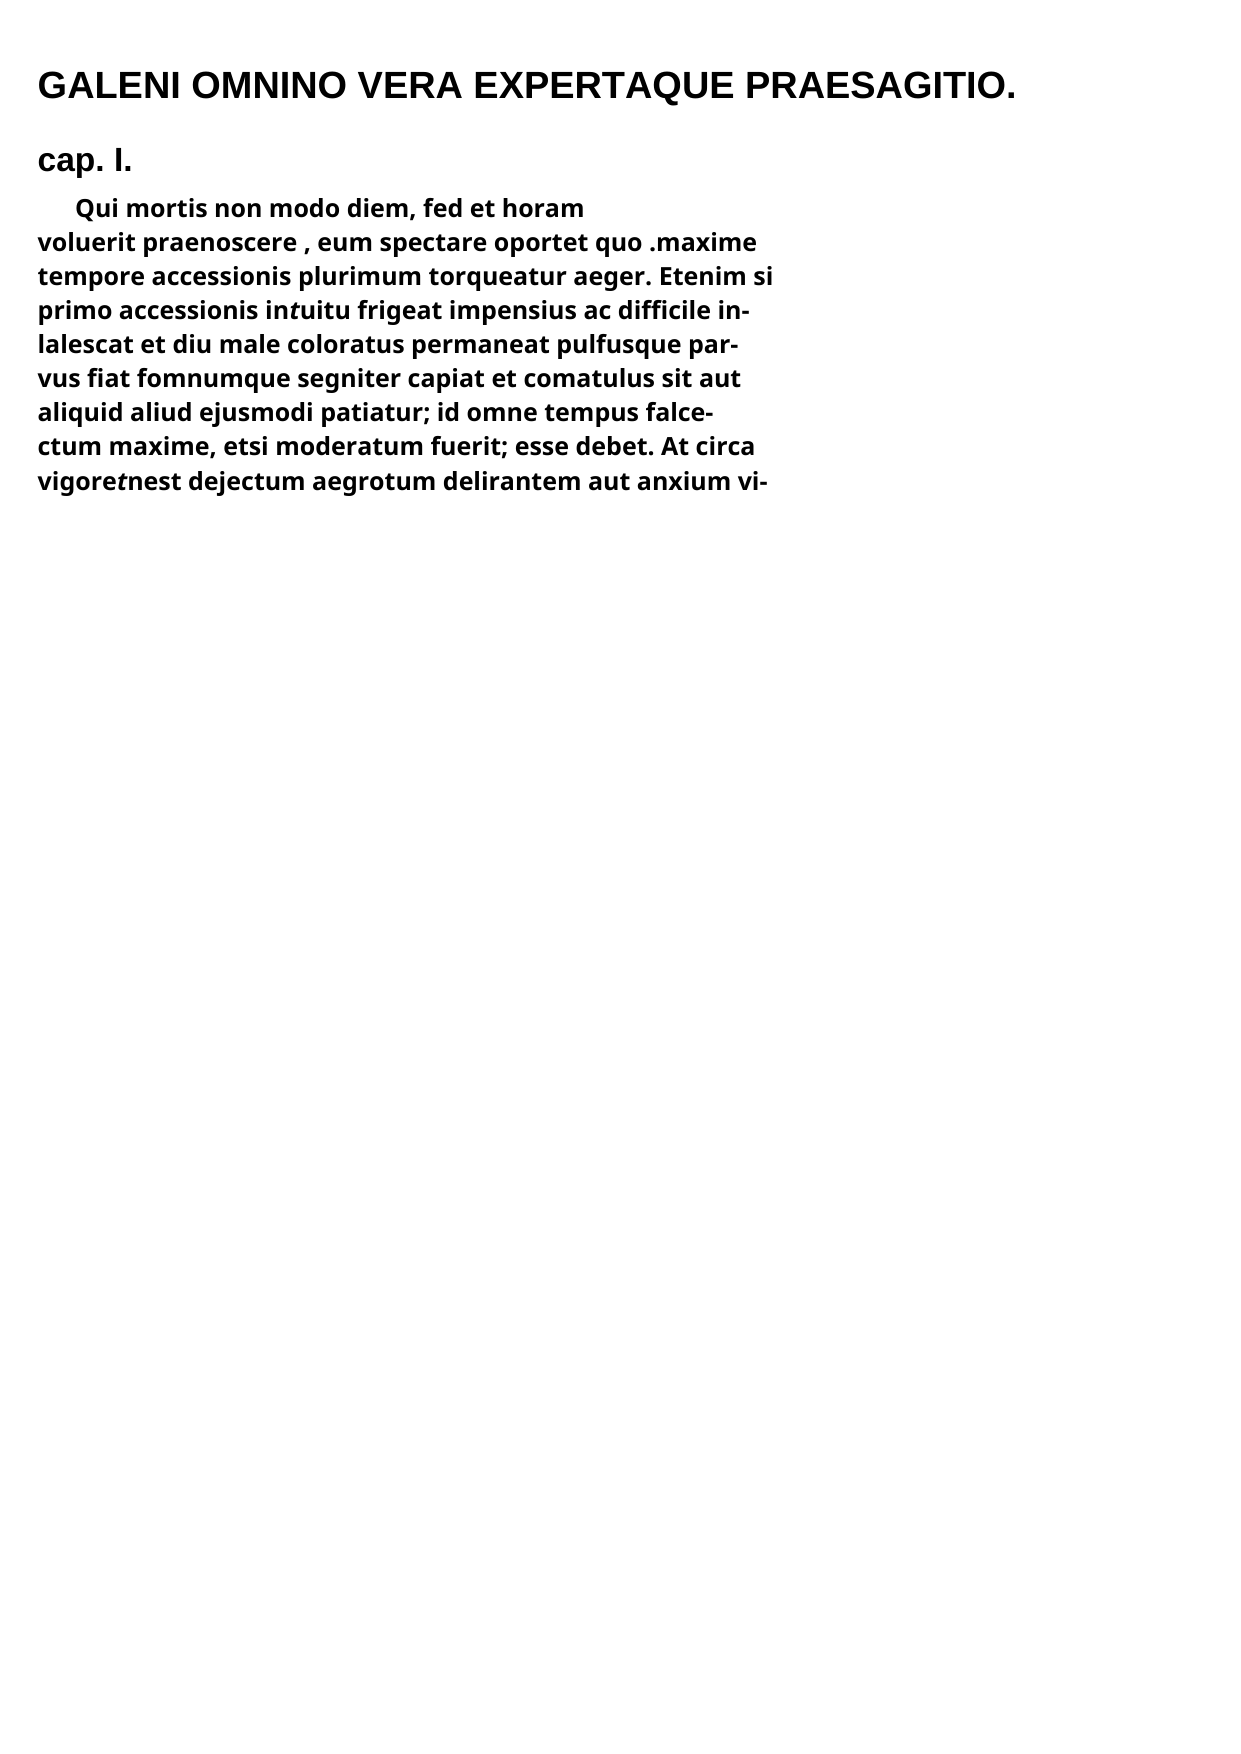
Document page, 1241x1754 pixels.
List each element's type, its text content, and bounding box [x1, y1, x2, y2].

subtitle GALENI OMNINO VERA EXPERTAQUE PRAESAGITIO. [37, 62, 1203, 106]
subtitle cap. I. [37, 139, 1203, 178]
text Qui mortis non modo diem, fed et horam voluerit praenoscere , eum spectare oportet quo .maxime tempore accessionis plurimum torqueatur aeger. Etenim si primo accessionis intuitu frigeat impensius ac difficile in- lalescat et diu male coloratus permaneat pulfusque par- vus fiat fomnumque segniter capiat et comatulus sit aut aliquid aliud ejusmodi patiatur; id omne tempus falce- ctum maxime, etsi moderatum fuerit; esse debet. At circa vigoretnest dejectum aegrotum delirantem aut anxium vi- [37, 191, 1203, 497]
